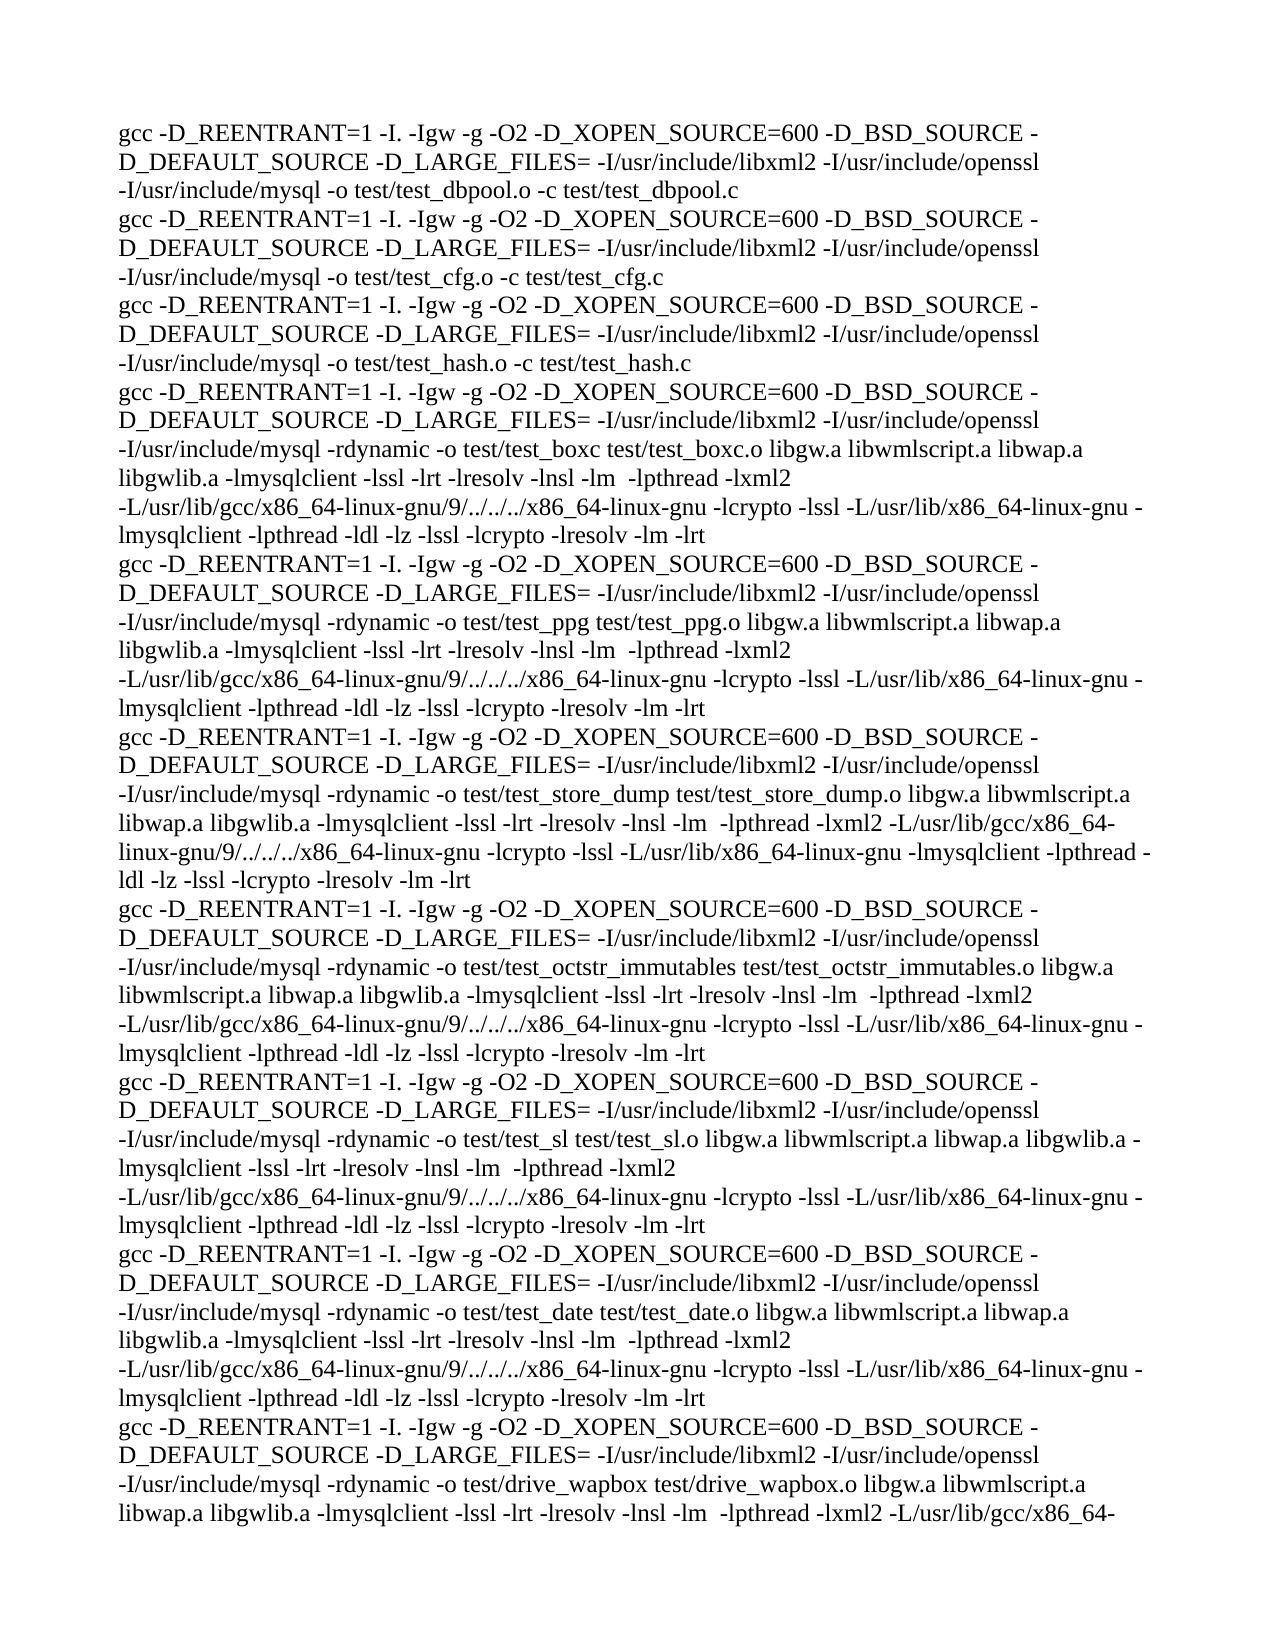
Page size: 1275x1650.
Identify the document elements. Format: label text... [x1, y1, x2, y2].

text gcc -D_REENTRANT=1 -I. -Igw -g -O2 -D_XOPEN_SOURCE=600 -D_BSD_SOURCE -D_DEFAULT_SOURCE -D_LARGE_FILES= -I/usr/include/libxml2 -I/usr/include/openssl -I/usr/include/mysql -rdynamic -o test/test_sl test/test_sl.o libgw.a libwmlscript.a libwap.a libgwlib.a -lmysqlclient -lssl -lrt -lresolv -lnsl -lm -lpthread -lxml2 -L/usr/lib/gcc/x86_64-linux-gnu/9/../../../x86_64-linux-gnu -lcrypto -lssl -L/usr/lib/x86_64-linux-gnu -lmysqlclient -lpthread -ldl -lz -lssl -lcrypto -lresolv -lm -lrt [118, 1067, 1157, 1239]
text gcc -D_REENTRANT=1 -I. -Igw -g -O2 -D_XOPEN_SOURCE=600 -D_BSD_SOURCE -D_DEFAULT_SOURCE -D_LARGE_FILES= -I/usr/include/libxml2 -I/usr/include/openssl -I/usr/include/mysql -rdynamic -o test/test_date test/test_date.o libgw.a libwmlscript.a libwap.a libgwlib.a -lmysqlclient -lssl -lrt -lresolv -lnsl -lm -lpthread -lxml2 -L/usr/lib/gcc/x86_64-linux-gnu/9/../../../x86_64-linux-gnu -lcrypto -lssl -L/usr/lib/x86_64-linux-gnu -lmysqlclient -lpthread -ldl -lz -lssl -lcrypto -lresolv -lm -lrt [118, 1239, 1157, 1412]
text gcc -D_REENTRANT=1 -I. -Igw -g -O2 -D_XOPEN_SOURCE=600 -D_BSD_SOURCE -D_DEFAULT_SOURCE -D_LARGE_FILES= -I/usr/include/libxml2 -I/usr/include/openssl -I/usr/include/mysql -o test/test_cfg.o -c test/test_cfg.c [118, 204, 1157, 291]
text gcc -D_REENTRANT=1 -I. -Igw -g -O2 -D_XOPEN_SOURCE=600 -D_BSD_SOURCE -D_DEFAULT_SOURCE -D_LARGE_FILES= -I/usr/include/libxml2 -I/usr/include/openssl -I/usr/include/mysql -rdynamic -o test/drive_wapbox test/drive_wapbox.o libgw.a libwmlscript.a libwap.a libgwlib.a -lmysqlclient -lssl -lrt -lresolv -lnsl -lm -lpthread -lxml2 -L/usr/lib/gcc/x86_64- [118, 1412, 1157, 1527]
text gcc -D_REENTRANT=1 -I. -Igw -g -O2 -D_XOPEN_SOURCE=600 -D_BSD_SOURCE -D_DEFAULT_SOURCE -D_LARGE_FILES= -I/usr/include/libxml2 -I/usr/include/openssl -I/usr/include/mysql -rdynamic -o test/test_ppg test/test_ppg.o libgw.a libwmlscript.a libwap.a libgwlib.a -lmysqlclient -lssl -lrt -lresolv -lnsl -lm -lpthread -lxml2 -L/usr/lib/gcc/x86_64-linux-gnu/9/../../../x86_64-linux-gnu -lcrypto -lssl -L/usr/lib/x86_64-linux-gnu -lmysqlclient -lpthread -ldl -lz -lssl -lcrypto -lresolv -lm -lrt [118, 549, 1157, 722]
text gcc -D_REENTRANT=1 -I. -Igw -g -O2 -D_XOPEN_SOURCE=600 -D_BSD_SOURCE -D_DEFAULT_SOURCE -D_LARGE_FILES= -I/usr/include/libxml2 -I/usr/include/openssl -I/usr/include/mysql -rdynamic -o test/test_octstr_immutables test/test_octstr_immutables.o libgw.a libwmlscript.a libwap.a libgwlib.a -lmysqlclient -lssl -lrt -lresolv -lnsl -lm -lpthread -lxml2 -L/usr/lib/gcc/x86_64-linux-gnu/9/../../../x86_64-linux-gnu -lcrypto -lssl -L/usr/lib/x86_64-linux-gnu -lmysqlclient -lpthread -ldl -lz -lssl -lcrypto -lresolv -lm -lrt [118, 894, 1157, 1067]
text gcc -D_REENTRANT=1 -I. -Igw -g -O2 -D_XOPEN_SOURCE=600 -D_BSD_SOURCE -D_DEFAULT_SOURCE -D_LARGE_FILES= -I/usr/include/libxml2 -I/usr/include/openssl -I/usr/include/mysql -rdynamic -o test/test_boxc test/test_boxc.o libgw.a libwmlscript.a libwap.a libgwlib.a -lmysqlclient -lssl -lrt -lresolv -lnsl -lm -lpthread -lxml2 -L/usr/lib/gcc/x86_64-linux-gnu/9/../../../x86_64-linux-gnu -lcrypto -lssl -L/usr/lib/x86_64-linux-gnu -lmysqlclient -lpthread -ldl -lz -lssl -lcrypto -lresolv -lm -lrt [118, 377, 1157, 549]
text gcc -D_REENTRANT=1 -I. -Igw -g -O2 -D_XOPEN_SOURCE=600 -D_BSD_SOURCE -D_DEFAULT_SOURCE -D_LARGE_FILES= -I/usr/include/libxml2 -I/usr/include/openssl -I/usr/include/mysql -o test/test_hash.o -c test/test_hash.c [118, 291, 1157, 377]
text gcc -D_REENTRANT=1 -I. -Igw -g -O2 -D_XOPEN_SOURCE=600 -D_BSD_SOURCE -D_DEFAULT_SOURCE -D_LARGE_FILES= -I/usr/include/libxml2 -I/usr/include/openssl -I/usr/include/mysql -rdynamic -o test/test_store_dump test/test_store_dump.o libgw.a libwmlscript.a libwap.a libgwlib.a -lmysqlclient -lssl -lrt -lresolv -lnsl -lm -lpthread -lxml2 -L/usr/lib/gcc/x86_64-linux-gnu/9/../../../x86_64-linux-gnu -lcrypto -lssl -L/usr/lib/x86_64-linux-gnu -lmysqlclient -lpthread -ldl -lz -lssl -lcrypto -lresolv -lm -lrt [118, 722, 1157, 894]
text gcc -D_REENTRANT=1 -I. -Igw -g -O2 -D_XOPEN_SOURCE=600 -D_BSD_SOURCE -D_DEFAULT_SOURCE -D_LARGE_FILES= -I/usr/include/libxml2 -I/usr/include/openssl -I/usr/include/mysql -o test/test_dbpool.o -c test/test_dbpool.c [118, 118, 1157, 204]
